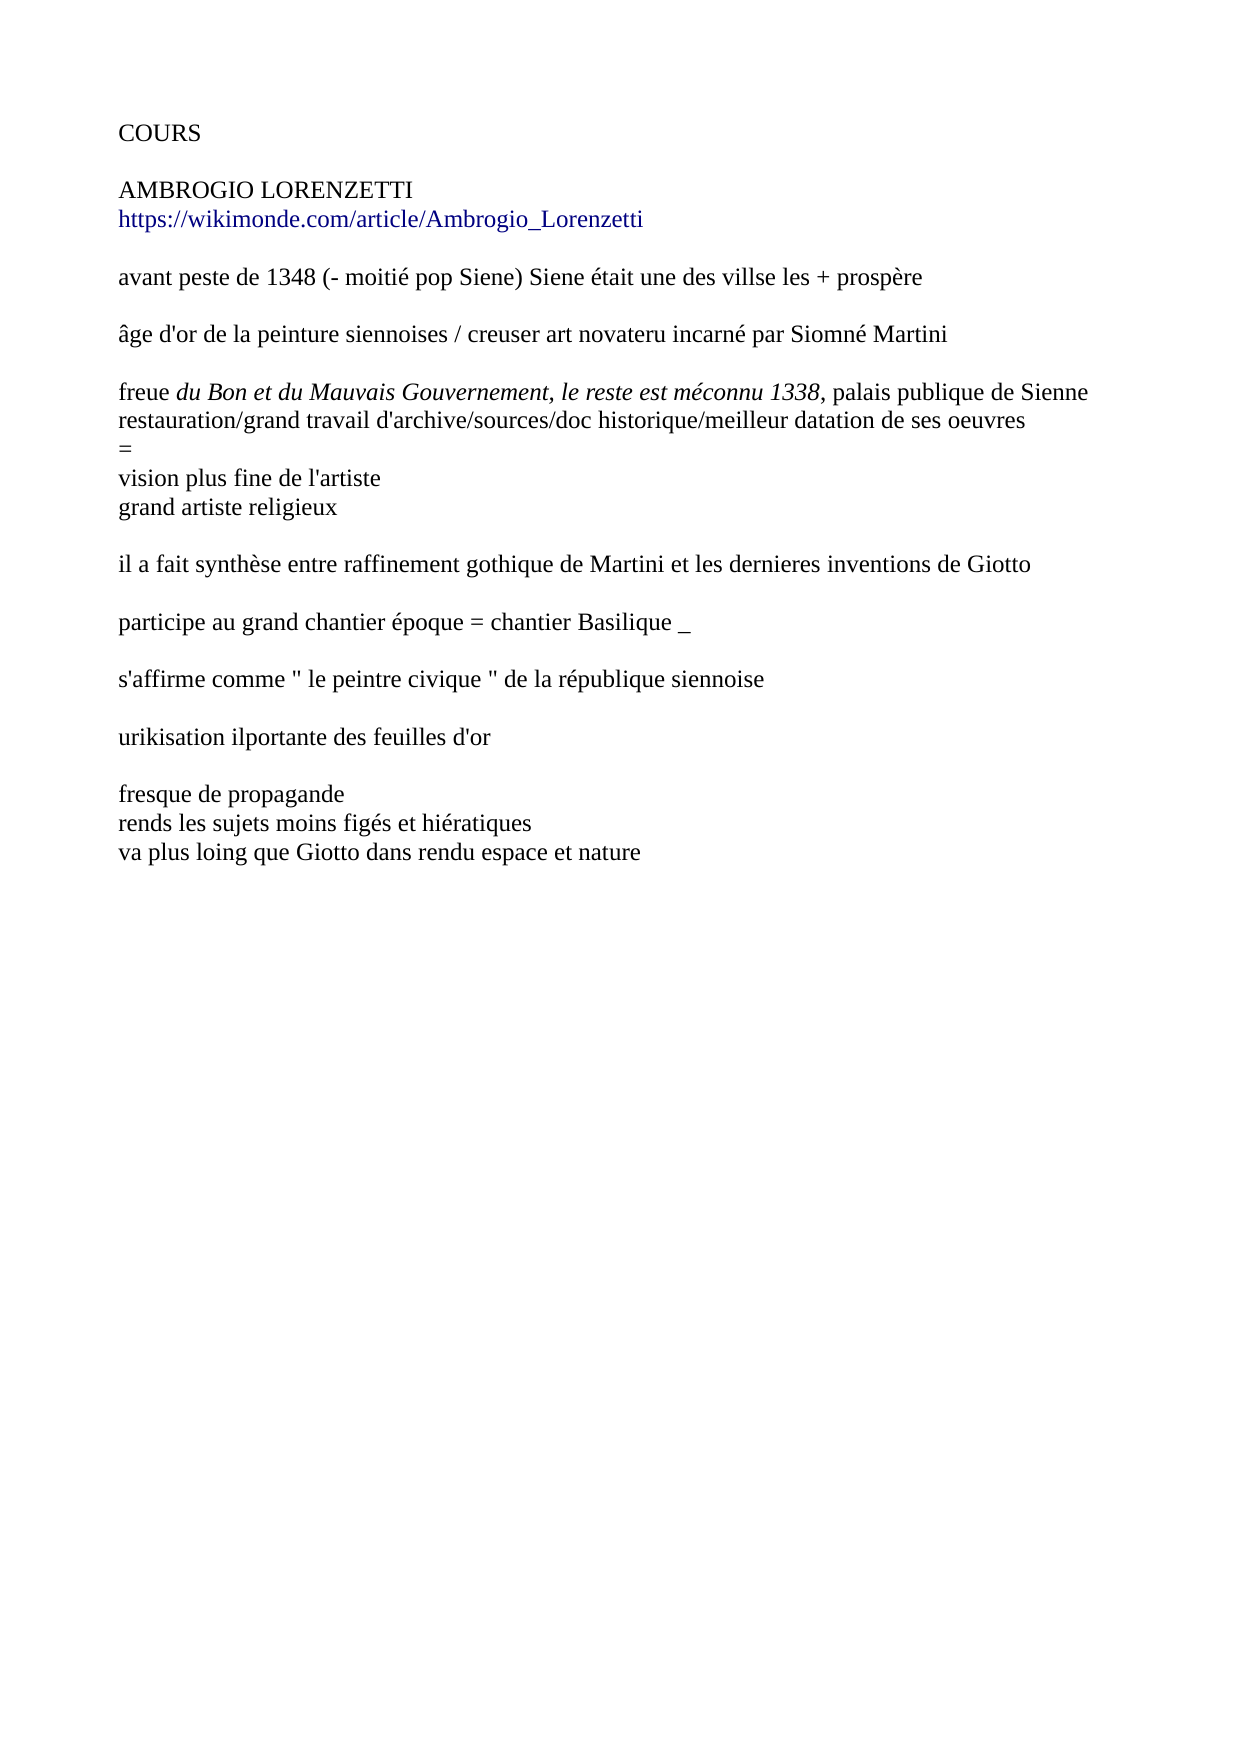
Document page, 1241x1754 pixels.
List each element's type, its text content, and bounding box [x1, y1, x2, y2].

text AMBROGIO LORENZETTI [118, 176, 1122, 204]
text participe au grand chantier époque = chantier Basilique _ [118, 607, 1122, 636]
text COURS [118, 118, 1122, 147]
text urikisation ilportante des feuilles d'or [118, 722, 1122, 751]
text âge d'or de la peinture siennoises / creuser art novateru incarné par Siomné Martini [118, 319, 1122, 348]
text = [118, 434, 1122, 463]
text rends les sujets moins figés et hiératiques [118, 808, 1122, 837]
text fresque de propagande [118, 779, 1122, 808]
text grand artiste religieux [118, 492, 1122, 521]
text s'affirme comme " le peintre civique " de la république siennoise [118, 664, 1122, 693]
text https://wikimonde.com/article/Ambrogio_Lorenzetti [118, 204, 1122, 233]
text il a fait synthèse entre raffinement gothique de Martini et les dernieres inventions de Giotto [118, 549, 1122, 578]
text freue du Bon et du Mauvais Gouvernement, le reste est méconnu 1338, palais publique de Sienne [118, 377, 1122, 406]
text vision plus fine de l'artiste [118, 463, 1122, 492]
text avant peste de 1348 (- moitié pop Siene) Siene était une des villse les + prospère [118, 262, 1122, 291]
text va plus loing que Giotto dans rendu espace et nature [118, 837, 1122, 866]
text restauration/grand travail d'archive/sources/doc historique/meilleur datation de ses oeuvres [118, 406, 1122, 434]
